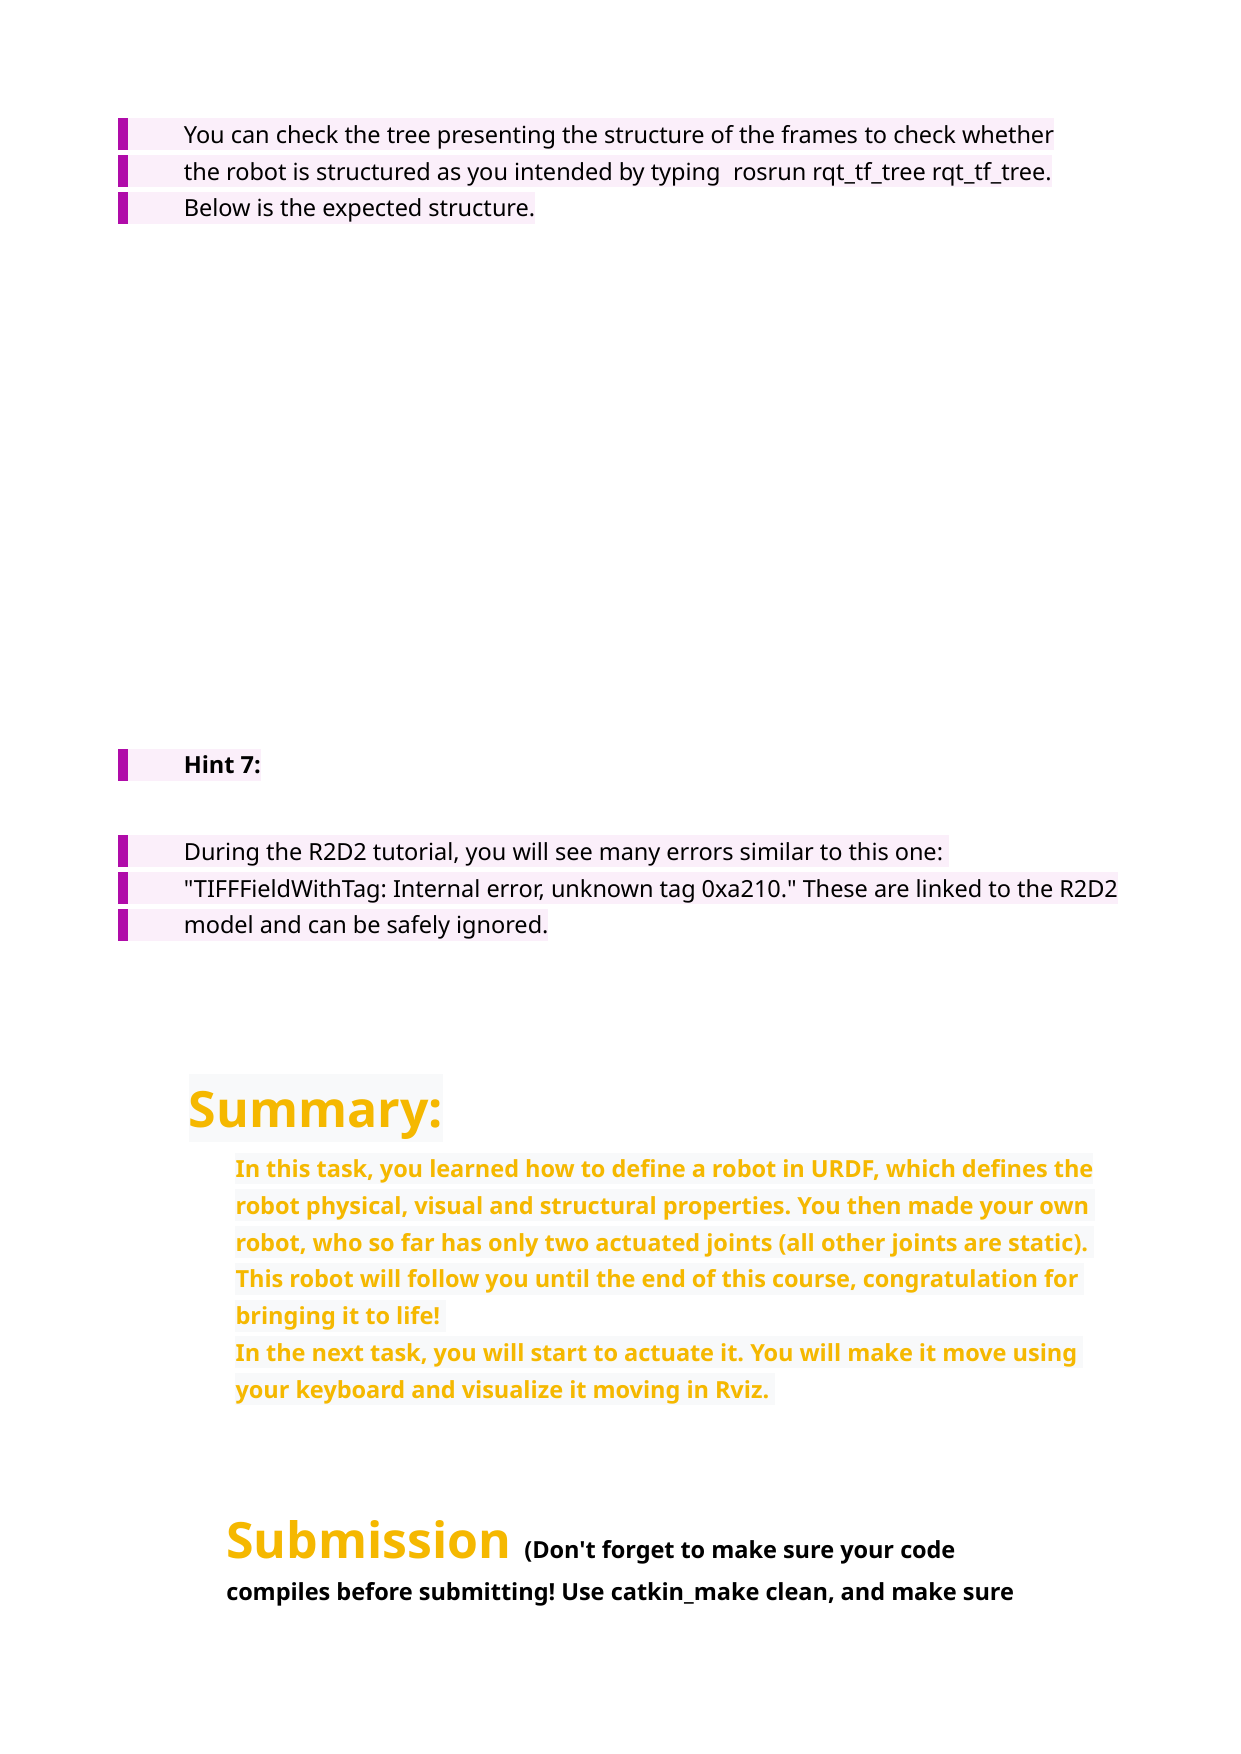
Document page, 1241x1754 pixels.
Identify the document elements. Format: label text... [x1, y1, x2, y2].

text During the R2D2 tutorial, you will see many errors similar to this one: "TIFFFieldWithTag: Internal error, unknown tag 0xa210." These are linked to the R2D2 model and can be safely ignored. [118, 835, 1122, 941]
text In this task, you learned how to define a robot in URDF, which defines the robot physical, visual and structural properties. You then made your own robot, who so far has only two actuated joints (all other joints are static). This robot will follow you until the end of this course, congratulation for bringing it to life! [235, 1152, 1099, 1332]
text Summary: [188, 1074, 1099, 1142]
text Hint 7: [118, 748, 1122, 781]
text Submission (Don't forget to make sure your code compiles before submitting! Use catkin_make clean, and make sure [226, 1505, 1061, 1608]
text You can check the tree presenting the structure of the frames to check whether the robot is structured as you intended by typing rosrun rqt_tf_tree rqt_tf_tree. Below is the expected structure. [118, 118, 1122, 611]
text In the next task, you will start to actuate it. You will make it move using your keyboard and visualize it moving in Rviz. [235, 1336, 1099, 1405]
